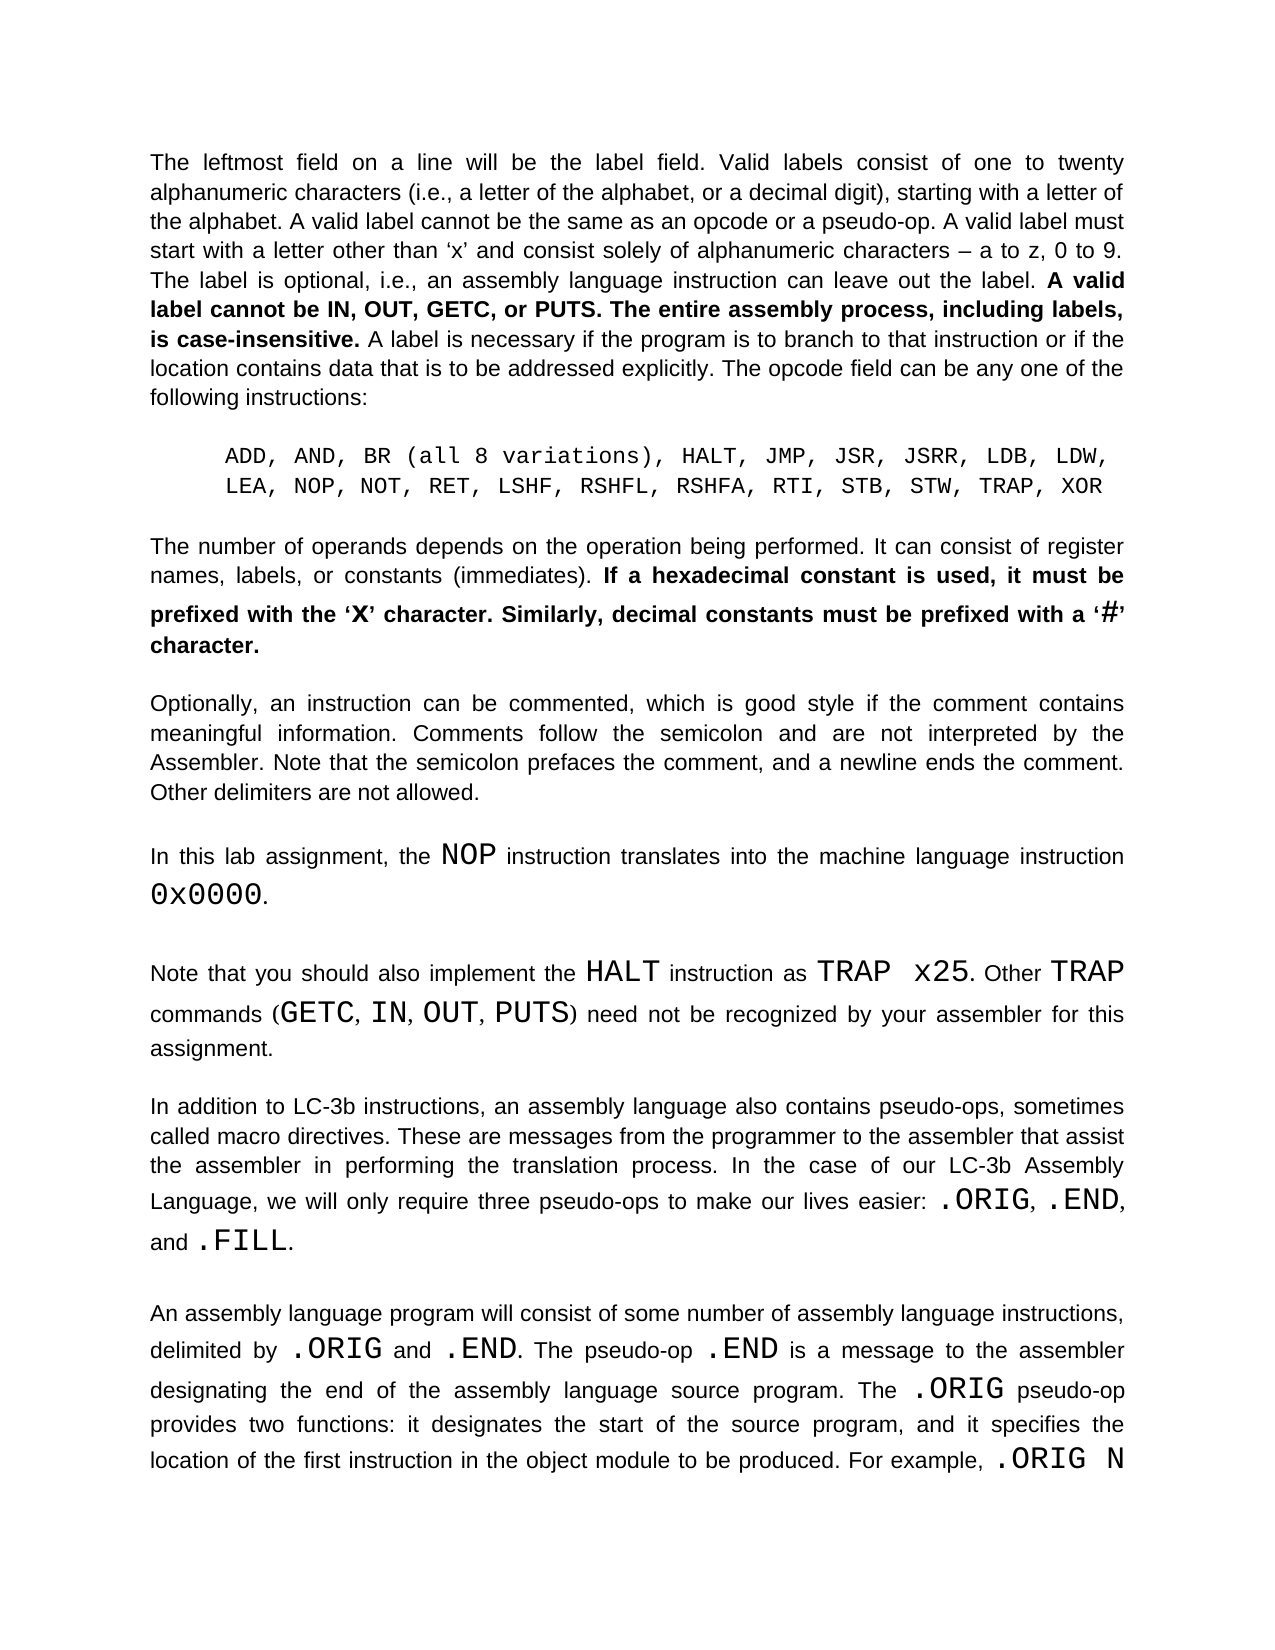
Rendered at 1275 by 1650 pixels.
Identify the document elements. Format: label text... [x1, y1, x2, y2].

text An assembly language program will consist of some number of assembly language instructions, delimited by .ORIG and .END. The pseudo-op .END is a message to the assembler designating the end of the assembly language source program. The .ORIG pseudo-op provides two functions: it designates the start of the source program, and it specifies the location of the first instruction in the object module to be produced. For example, .ORIG N [150, 1301, 1125, 1478]
text In addition to LC-3b instructions, an assembly language also contains pseudo-ops, sometimes called macro directives. These are messages from the programmer to the assembler that assist the assembler in performing the translation process. In the case of our LC-3b Assembly Language, we will only require three pseudo-ops to make our lives easier: .ORIG, .END, and .FILL. [150, 1094, 1125, 1260]
text ADD, AND, BR (all 8 variations), HALT, JMP, JSR, JSRR, LDB, LDW, LEA, NOP, NOT, RET, LSHF, RSHFL, RSHFA, RTI, STB, STW, TRAP, XOR [150, 444, 1125, 500]
text Optionally, an instruction can be commented, which is good style if the comment contains meaningful information. Comments follow the semicolon and are not interpreted by the Assembler. Note that the semicolon prefaces the comment, and a newline ends the comment. Other delimiters are not allowed. [150, 691, 1125, 805]
text The number of operands depends on the operation being performed. It can consist of register names, labels, or constants (immediates). If a hexadecimal constant is used, it must be prefixed with the ‘x’ character. Similarly, decimal constants must be prefixed with a ‘#’ character. [150, 533, 1125, 658]
text Note that you should also implement the HALT instruction as TRAP x25. Other TRAP commands (GETC, IN, OUT, PUTS) need not be recognized by your assembler for this assignment. [150, 955, 1125, 1061]
text The leftmost field on a line will be the label field. Valid labels consist of one to twenty alphanumeric characters (i.e., a letter of the alphabet, or a decimal digit), starting with a letter of the alphabet. A valid label cannot be the same as an opcode or a pseudo-op. A valid label must start with a letter other than ‘x’ and consist solely of alphanumeric characters – a to z, 0 to 9. The label is optional, i.e., an assembly language instruction can leave out the label. A valid label cannot be IN, OUT, GETC, or PUTS. The entire assembly process, including labels, is case-insensitive. A label is necessary if the program is to branch to that instruction or if the location contains data that is to be addressed explicitly. The opcode field can be any one of the following instructions: [150, 150, 1125, 411]
text In this lab assignment, the NOP instruction translates into the machine language instruction 0x0000. [150, 838, 1125, 914]
